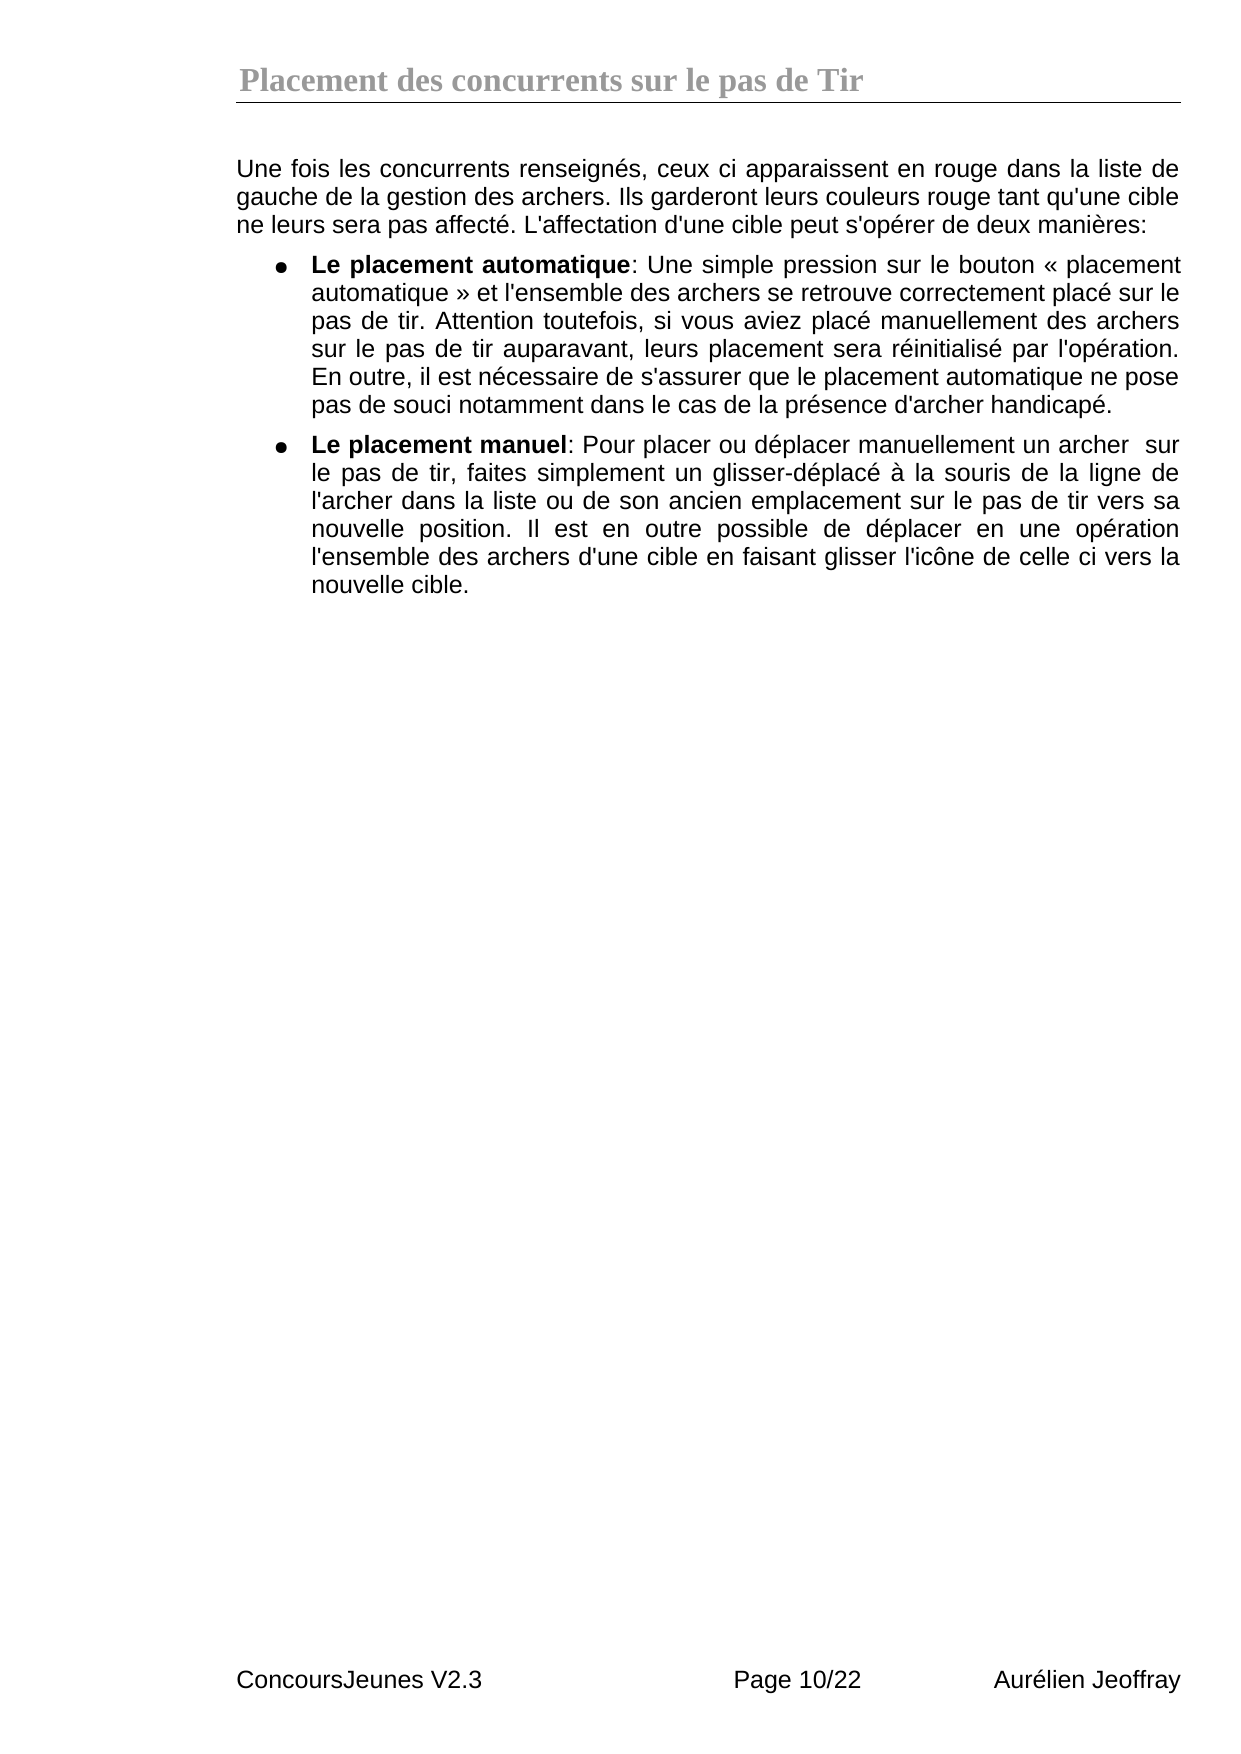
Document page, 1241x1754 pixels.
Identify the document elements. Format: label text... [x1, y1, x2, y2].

list Le placement manuel: Pour placer ou déplacer manuellement un archer sur le pas de tir, faites simplement un glisser-déplacé à la souris de la ligne de l'archer dans la liste ou de son ancien emplacement sur le pas de tir vers sa nouvelle position. Il est en outre possible de déplacer en une opération l'ensemble des archers d'une cible en faisant glisser l'icône de celle ci vers la nouvelle cible. [274, 431, 1181, 599]
subtitle Placement des concurrents sur le pas de Tir [236, 59, 1181, 102]
list Le placement automatique: Une simple pression sur le bouton « placement automatique » et l'ensemble des archers se retrouve correctement placé sur le pas de tir. Attention toutefois, si vous aviez placé manuellement des archers sur le pas de tir auparavant, leurs placement sera réinitialisé par l'opération. En outre, il est nécessaire de s'assurer que le placement automatique ne pose pas de souci notamment dans le cas de la présence d'archer handicapé. [274, 251, 1181, 419]
text Une fois les concurrents renseignés, ceux ci apparaissent en rouge dans la liste de gauche de la gestion des archers. Ils garderont leurs couleurs rouge tant qu'une cible ne leurs sera pas affecté. L'affectation d'une cible peut s'opérer de deux manières: [236, 155, 1181, 239]
